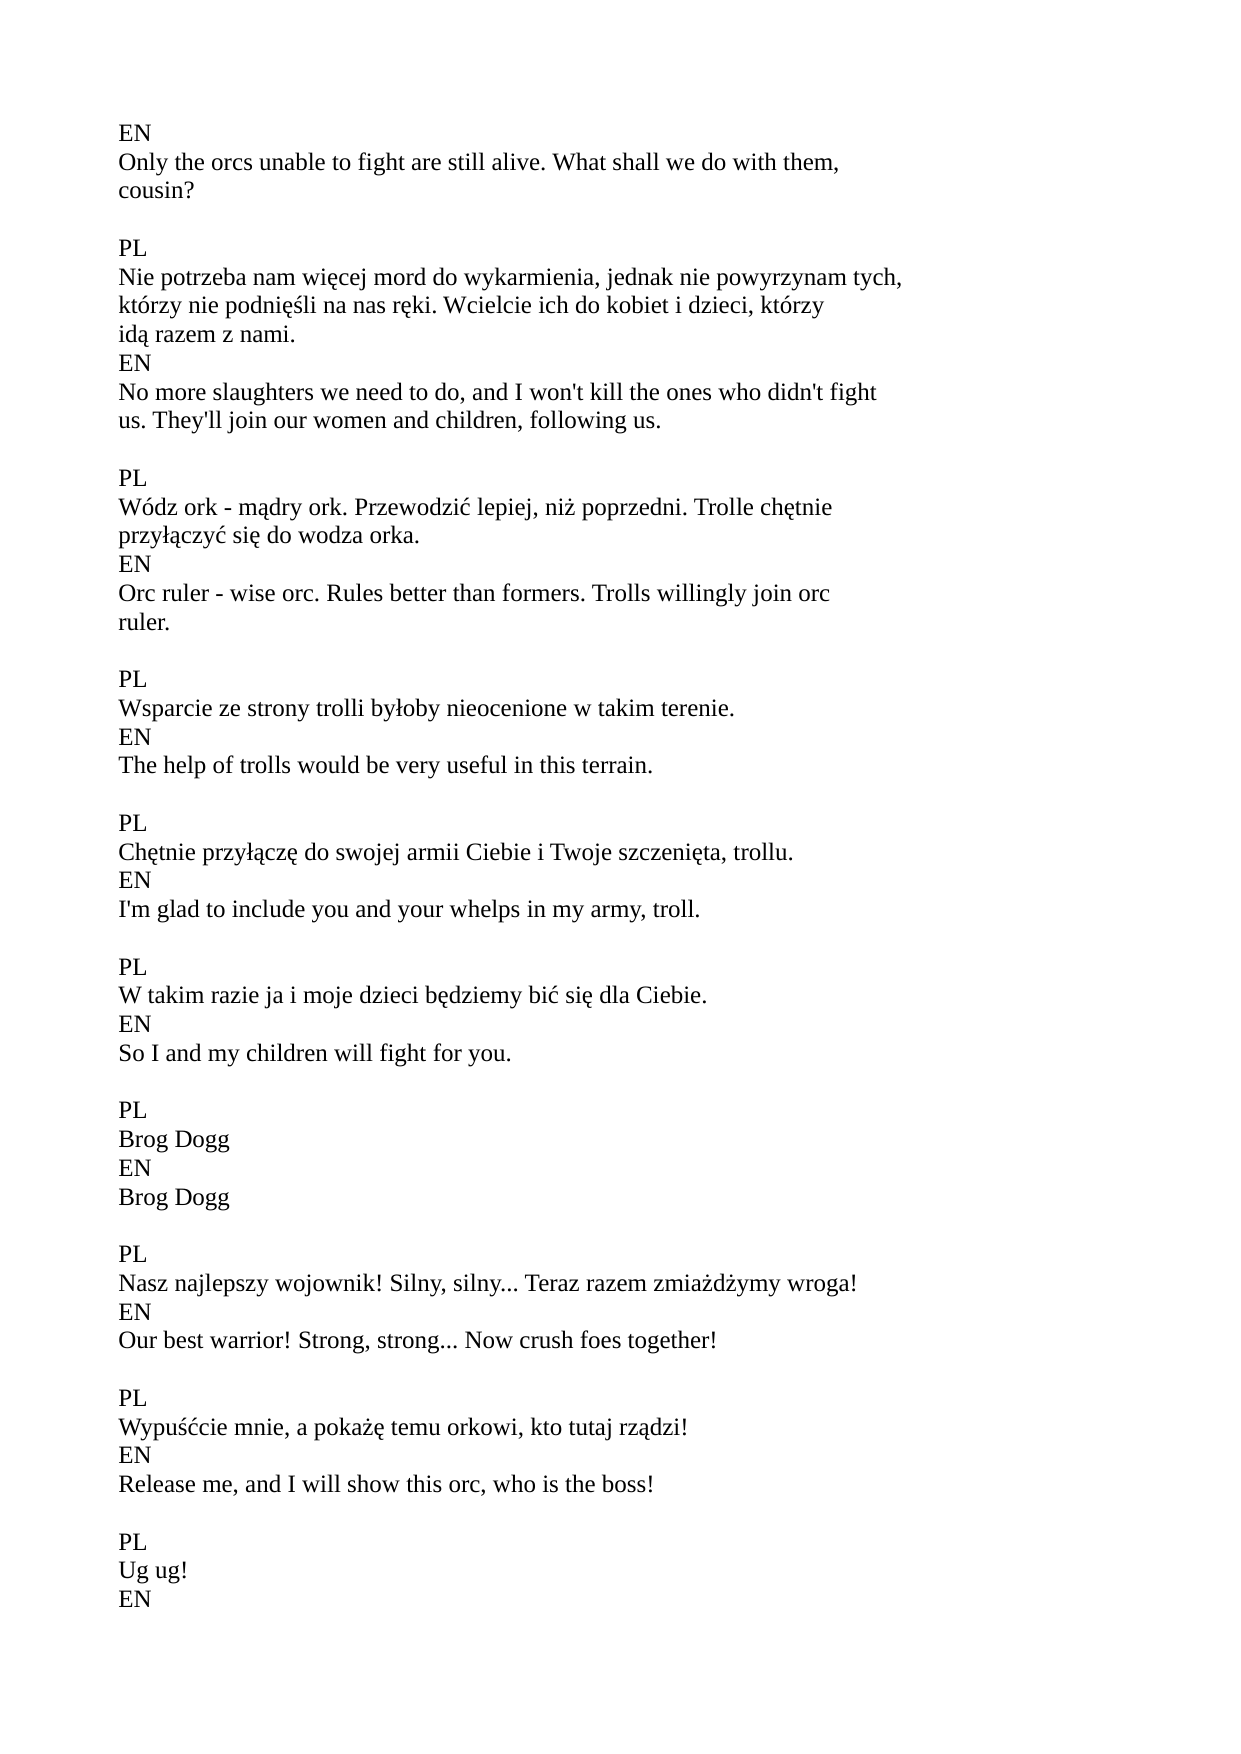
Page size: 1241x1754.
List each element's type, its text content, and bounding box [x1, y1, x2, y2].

text EN [118, 118, 1122, 147]
text EN [118, 1009, 1122, 1038]
text Our best warrior! Strong, strong... Now crush foes together! [118, 1326, 1122, 1354]
text Only the orcs unable to fight are still alive. What shall we do with them, [118, 147, 1122, 176]
text W takim razie ja i moje dzieci będziemy bić się dla Ciebie. [118, 981, 1122, 1009]
text PL [118, 952, 1122, 981]
text Chętnie przyłączę do swojej armii Ciebie i Twoje szczenięta, trollu. [118, 837, 1122, 866]
text Orc ruler - wise orc. Rules better than formers. Trolls willingly join orc [118, 578, 1122, 607]
text Nie potrzeba nam więcej mord do wykarmienia, jednak nie powyrzynam tych, [118, 262, 1122, 291]
text EN [118, 1584, 1122, 1613]
text EN [118, 348, 1122, 377]
text PL [118, 463, 1122, 492]
text cousin? [118, 176, 1122, 204]
text Ug ug! [118, 1556, 1122, 1584]
text Wsparcie ze strony trolli byłoby nieocenione w takim terenie. [118, 693, 1122, 722]
text którzy nie podnięśli na nas ręki. Wcielcie ich do kobiet i dzieci, którzy [118, 291, 1122, 319]
text Brog Dogg [118, 1182, 1122, 1211]
text I'm glad to include you and your whelps in my army, troll. [118, 894, 1122, 923]
text Wypuśćcie mnie, a pokażę temu orkowi, kto tutaj rządzi! [118, 1412, 1122, 1441]
text PL [118, 1527, 1122, 1556]
text EN [118, 1153, 1122, 1182]
text przyłączyć się do wodza orka. [118, 521, 1122, 549]
text Release me, and I will show this orc, who is the boss! [118, 1469, 1122, 1498]
text ruler. [118, 607, 1122, 636]
text No more slaughters we need to do, and I won't kill the ones who didn't fight [118, 377, 1122, 406]
text Brog Dogg [118, 1124, 1122, 1153]
text EN [118, 866, 1122, 894]
text PL [118, 1383, 1122, 1412]
text So I and my children will fight for you. [118, 1038, 1122, 1067]
text Wódz ork - mądry ork. Przewodzić lepiej, niż poprzedni. Trolle chętnie [118, 492, 1122, 521]
text PL [118, 233, 1122, 262]
text EN [118, 1441, 1122, 1469]
text us. They'll join our women and children, following us. [118, 406, 1122, 434]
text idą razem z nami. [118, 319, 1122, 348]
text PL [118, 1096, 1122, 1124]
text PL [118, 808, 1122, 837]
text PL [118, 1239, 1122, 1268]
text EN [118, 549, 1122, 578]
text Nasz najlepszy wojownik! Silny, silny... Teraz razem zmiażdżymy wroga! [118, 1268, 1122, 1297]
text EN [118, 722, 1122, 751]
text The help of trolls would be very useful in this terrain. [118, 751, 1122, 779]
text EN [118, 1297, 1122, 1326]
text PL [118, 664, 1122, 693]
